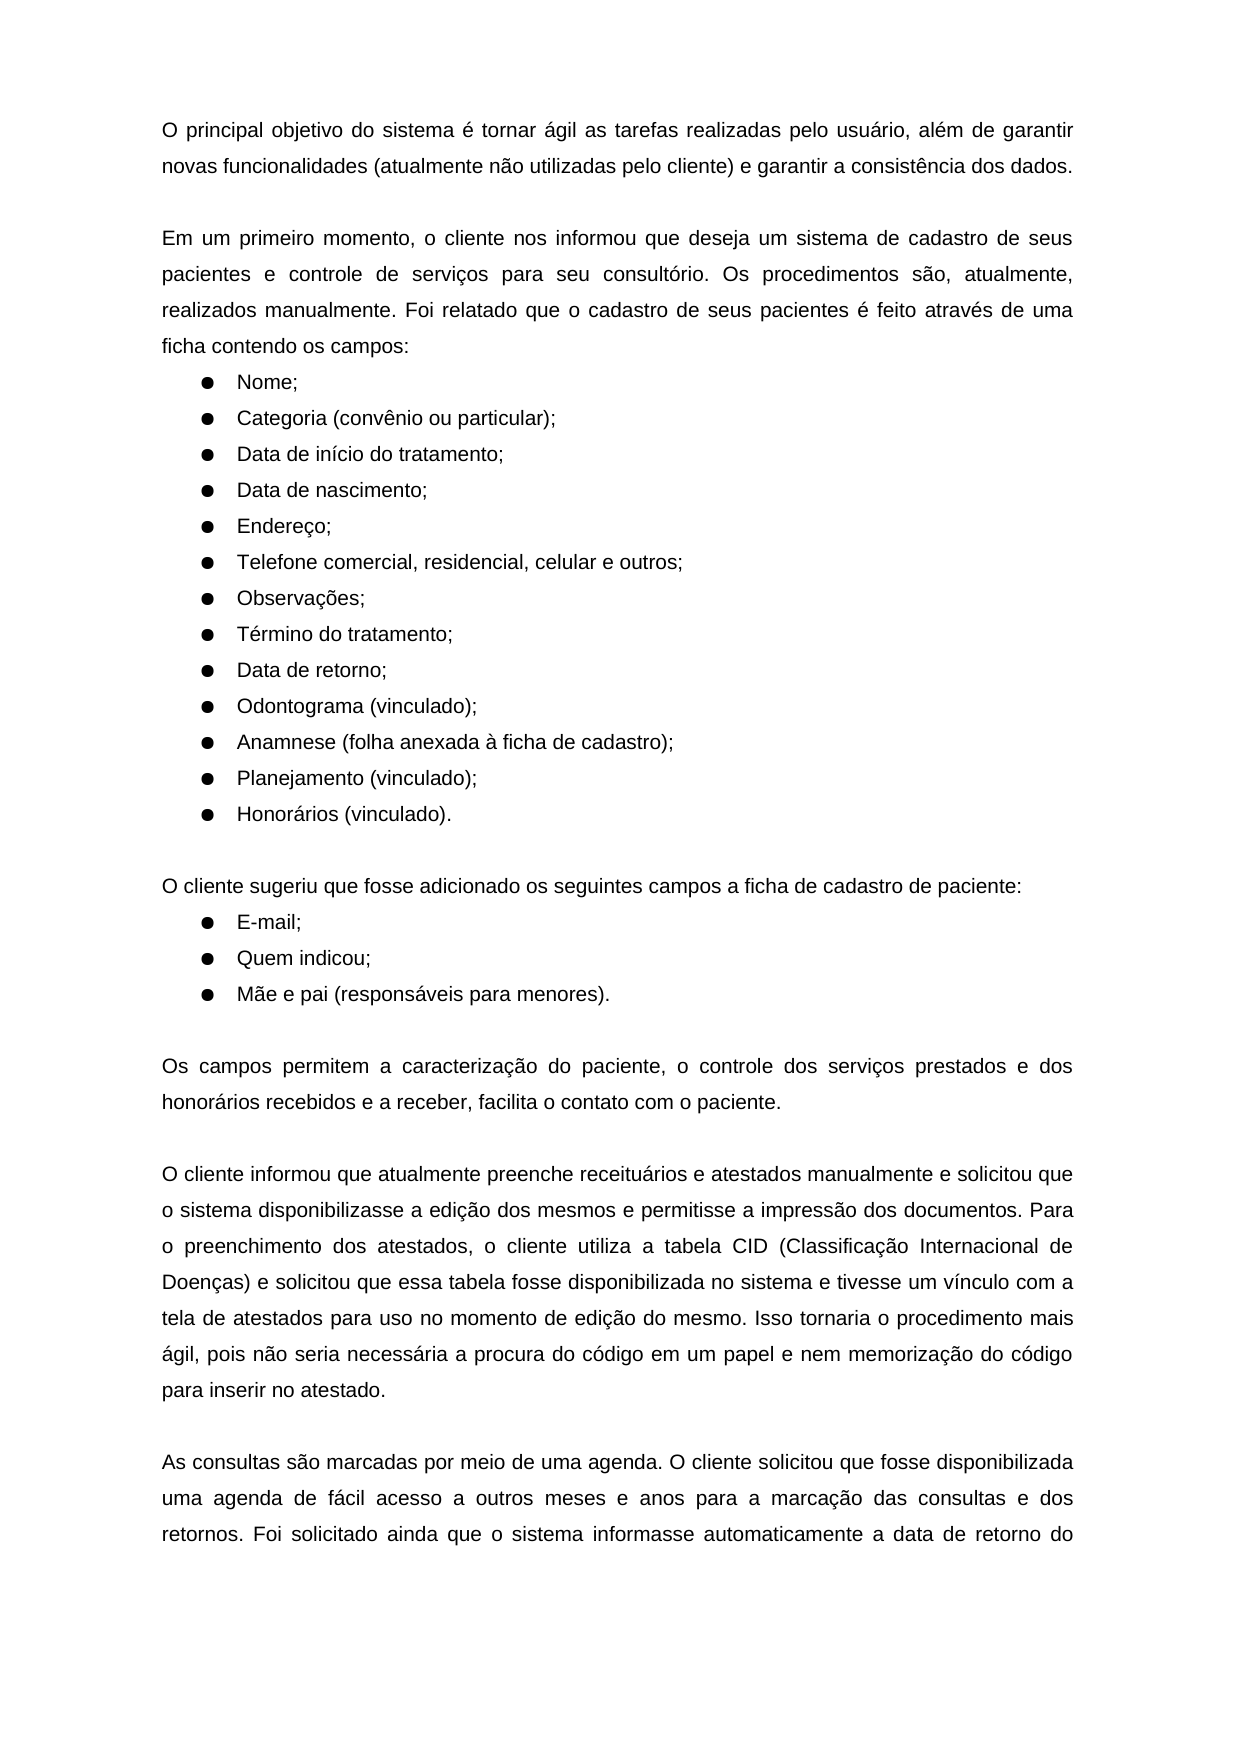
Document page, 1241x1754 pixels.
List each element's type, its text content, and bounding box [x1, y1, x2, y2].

list Data de início do tratamento; [199, 442, 1075, 466]
list Nome; [199, 370, 1075, 394]
list Endereço; [199, 514, 1075, 538]
text O cliente sugeriu que fosse adicionado os seguintes campos a ficha de cadastro de paciente: [162, 874, 1075, 898]
list Data de retorno; [199, 658, 1075, 682]
list Odontograma (vinculado); [199, 694, 1075, 718]
list Categoria (convênio ou particular); [199, 406, 1075, 430]
list Data de nascimento; [199, 478, 1075, 502]
text Em um primeiro momento, o cliente nos informou que deseja um sistema de cadastro de seus pacientes e controle de serviços para seu consultório. Os procedimentos são, atualmente, realizados manualmente. Foi relatado que o cadastro de seus pacientes é feito através de uma ficha contendo os campos: [162, 226, 1075, 358]
list Telefone comercial, residencial, celular e outros; [199, 550, 1075, 574]
text O principal objetivo do sistema é tornar ágil as tarefas realizadas pelo usuário, além de garantir novas funcionalidades (atualmente não utilizadas pelo cliente) e garantir a consistência dos dados. [162, 118, 1075, 178]
text As consultas são marcadas por meio de uma agenda. O cliente solicitou que fosse disponibilizada uma agenda de fácil acesso a outros meses e anos para a marcação das consultas e dos retornos. Foi solicitado ainda que o sistema informasse automaticamente a data de retorno do [162, 1449, 1075, 1545]
list Planejamento (vinculado); [199, 766, 1075, 790]
list Mãe e pai (responsáveis para menores). [199, 982, 1075, 1006]
list Quem indicou; [199, 946, 1075, 970]
list E-mail; [199, 910, 1075, 934]
list Observações; [199, 586, 1075, 610]
text O cliente informou que atualmente preenche receituários e atestados manualmente e solicitou que o sistema disponibilizasse a edição dos mesmos e permitisse a impressão dos documentos. Para o preenchimento dos atestados, o cliente utiliza a tabela CID (Classificação Internacional de Doenças) e solicitou que essa tabela fosse disponibilizada no sistema e tivesse um vínculo com a tela de atestados para uso no momento de edição do mesmo. Isso tornaria o procedimento mais ágil, pois não seria necessária a procura do código em um papel e nem memorização do código para inserir no atestado. [162, 1162, 1075, 1402]
text Os campos permitem a caracterização do paciente, o controle dos serviços prestados e dos honorários recebidos e a receber, facilita o contato com o paciente. [162, 1054, 1075, 1114]
list Anamnese (folha anexada à ficha de cadastro); [199, 730, 1075, 754]
list Término do tratamento; [199, 622, 1075, 646]
list Honorários (vinculado). [199, 802, 1075, 826]
